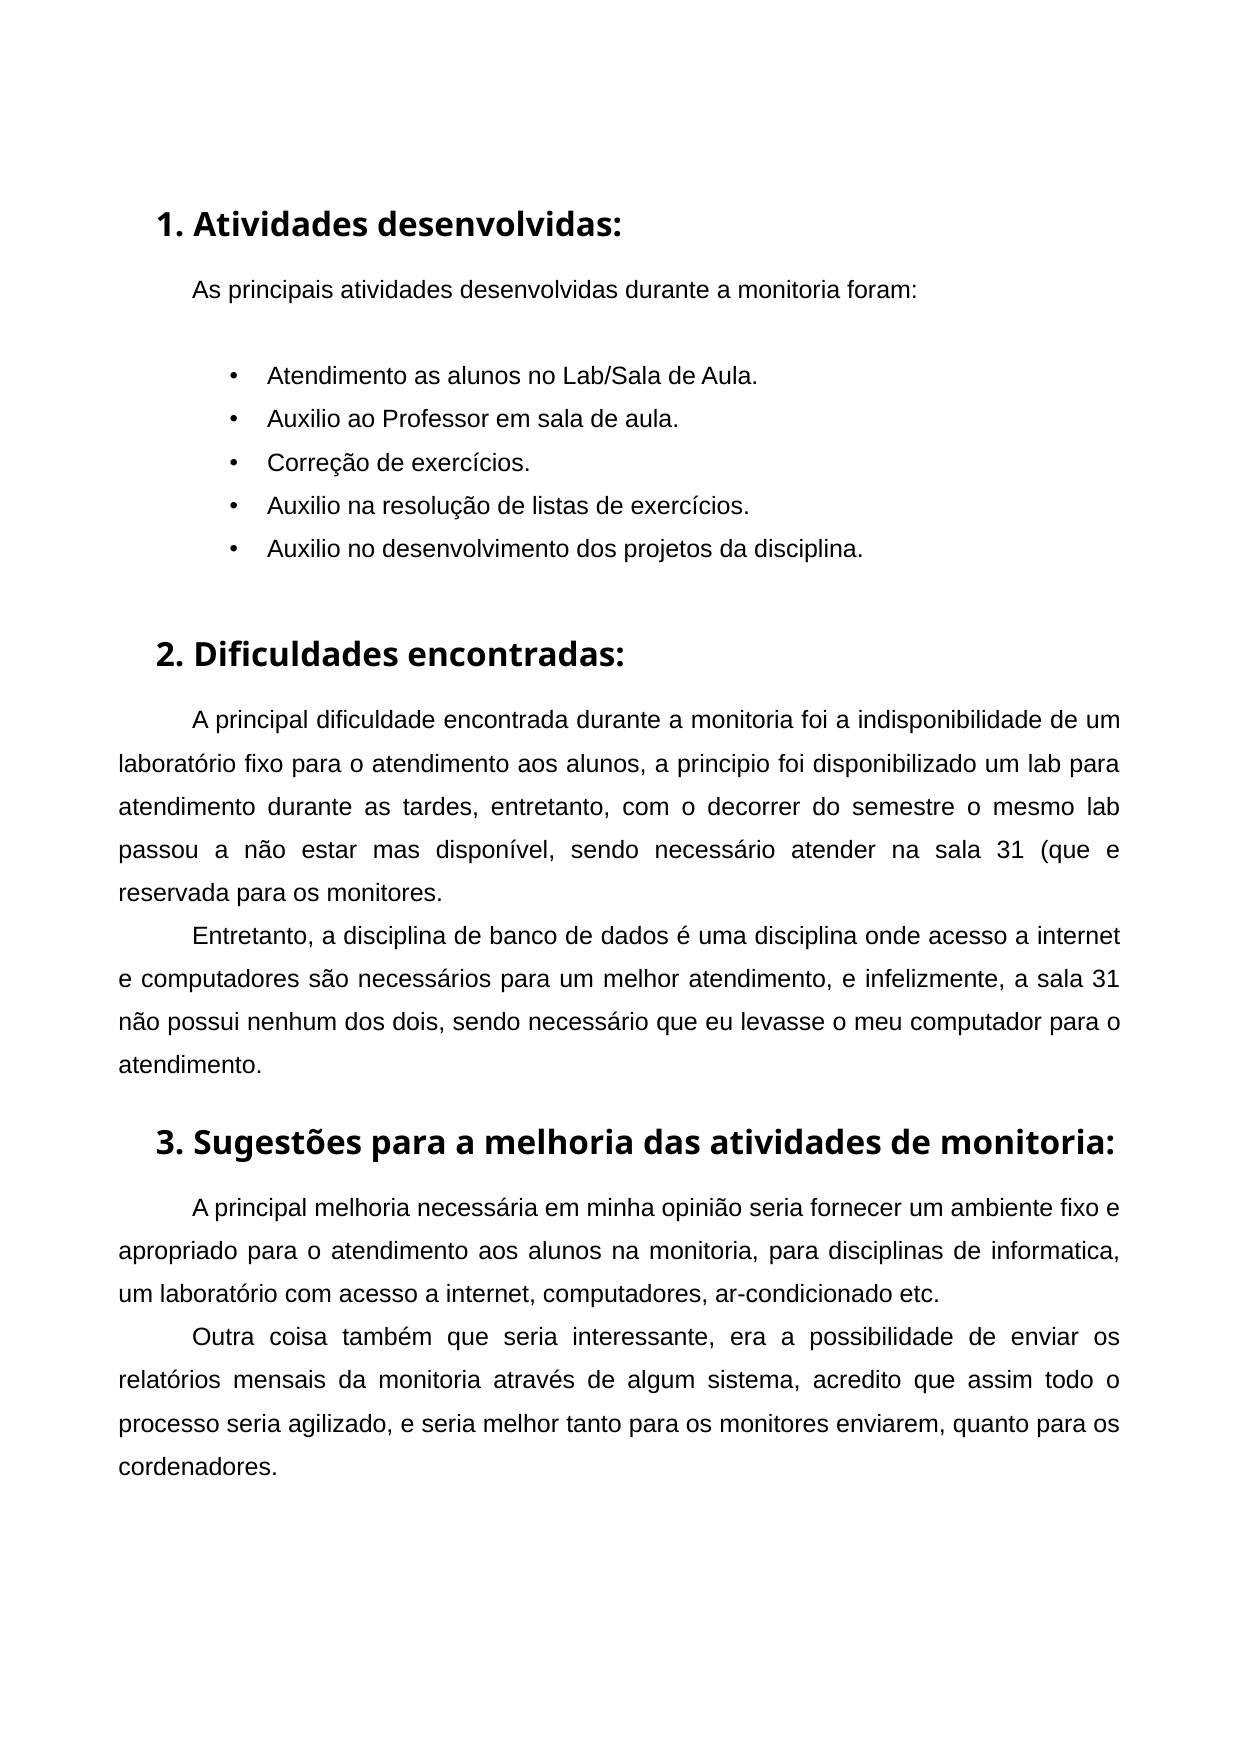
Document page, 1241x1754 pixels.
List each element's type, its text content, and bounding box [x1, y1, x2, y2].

subtitle Dificuldades encontradas: [156, 631, 1122, 677]
list Auxilio na resolução de listas de exercícios. [229, 491, 1122, 520]
text As principais atividades desenvolvidas durante a monitoria foram: [118, 275, 1122, 304]
text Entretanto, a disciplina de banco de dados é uma disciplina onde acesso a internet e computadores são necessários para um melhor atendimento, e infelizmente, a sala 31 não possui nenhum dos dois, sendo necessário que eu levasse o meu computador para o atendimento. [118, 921, 1122, 1079]
subtitle Atividades desenvolvidas: [156, 201, 1122, 246]
list Auxilio ao Professor em sala de aula. [229, 404, 1122, 433]
text Outra coisa também que seria interessante, era a possibilidade de enviar os relatórios mensais da monitoria através de algum sistema, acredito que assim todo o processo seria agilizado, e seria melhor tanto para os monitores enviarem, quanto para os cordenadores. [118, 1322, 1122, 1481]
text A principal dificuldade encontrada durante a monitoria foi a indisponibilidade de um laboratório fixo para o atendimento aos alunos, a principio foi disponibilizado um lab para atendimento durante as tardes, entretanto, com o decorrer do semestre o mesmo lab passou a não estar mas disponível, sendo necessário atender na sala 31 (que e reservada para os monitores. [118, 706, 1122, 907]
subtitle Sugestões para a melhoria das atividades de monitoria: [156, 1119, 1122, 1164]
list Correção de exercícios. [229, 448, 1122, 477]
text A principal melhoria necessária em minha opinião seria fornecer um ambiente fixo e apropriado para o atendimento aos alunos na monitoria, para disciplinas de informatica, um laboratório com acesso a internet, computadores, ar-condicionado etc. [118, 1193, 1122, 1308]
list Auxilio no desenvolvimento dos projetos da disciplina. [229, 534, 1122, 563]
list Atendimento as alunos no Lab/Sala de Aula. [229, 361, 1122, 390]
